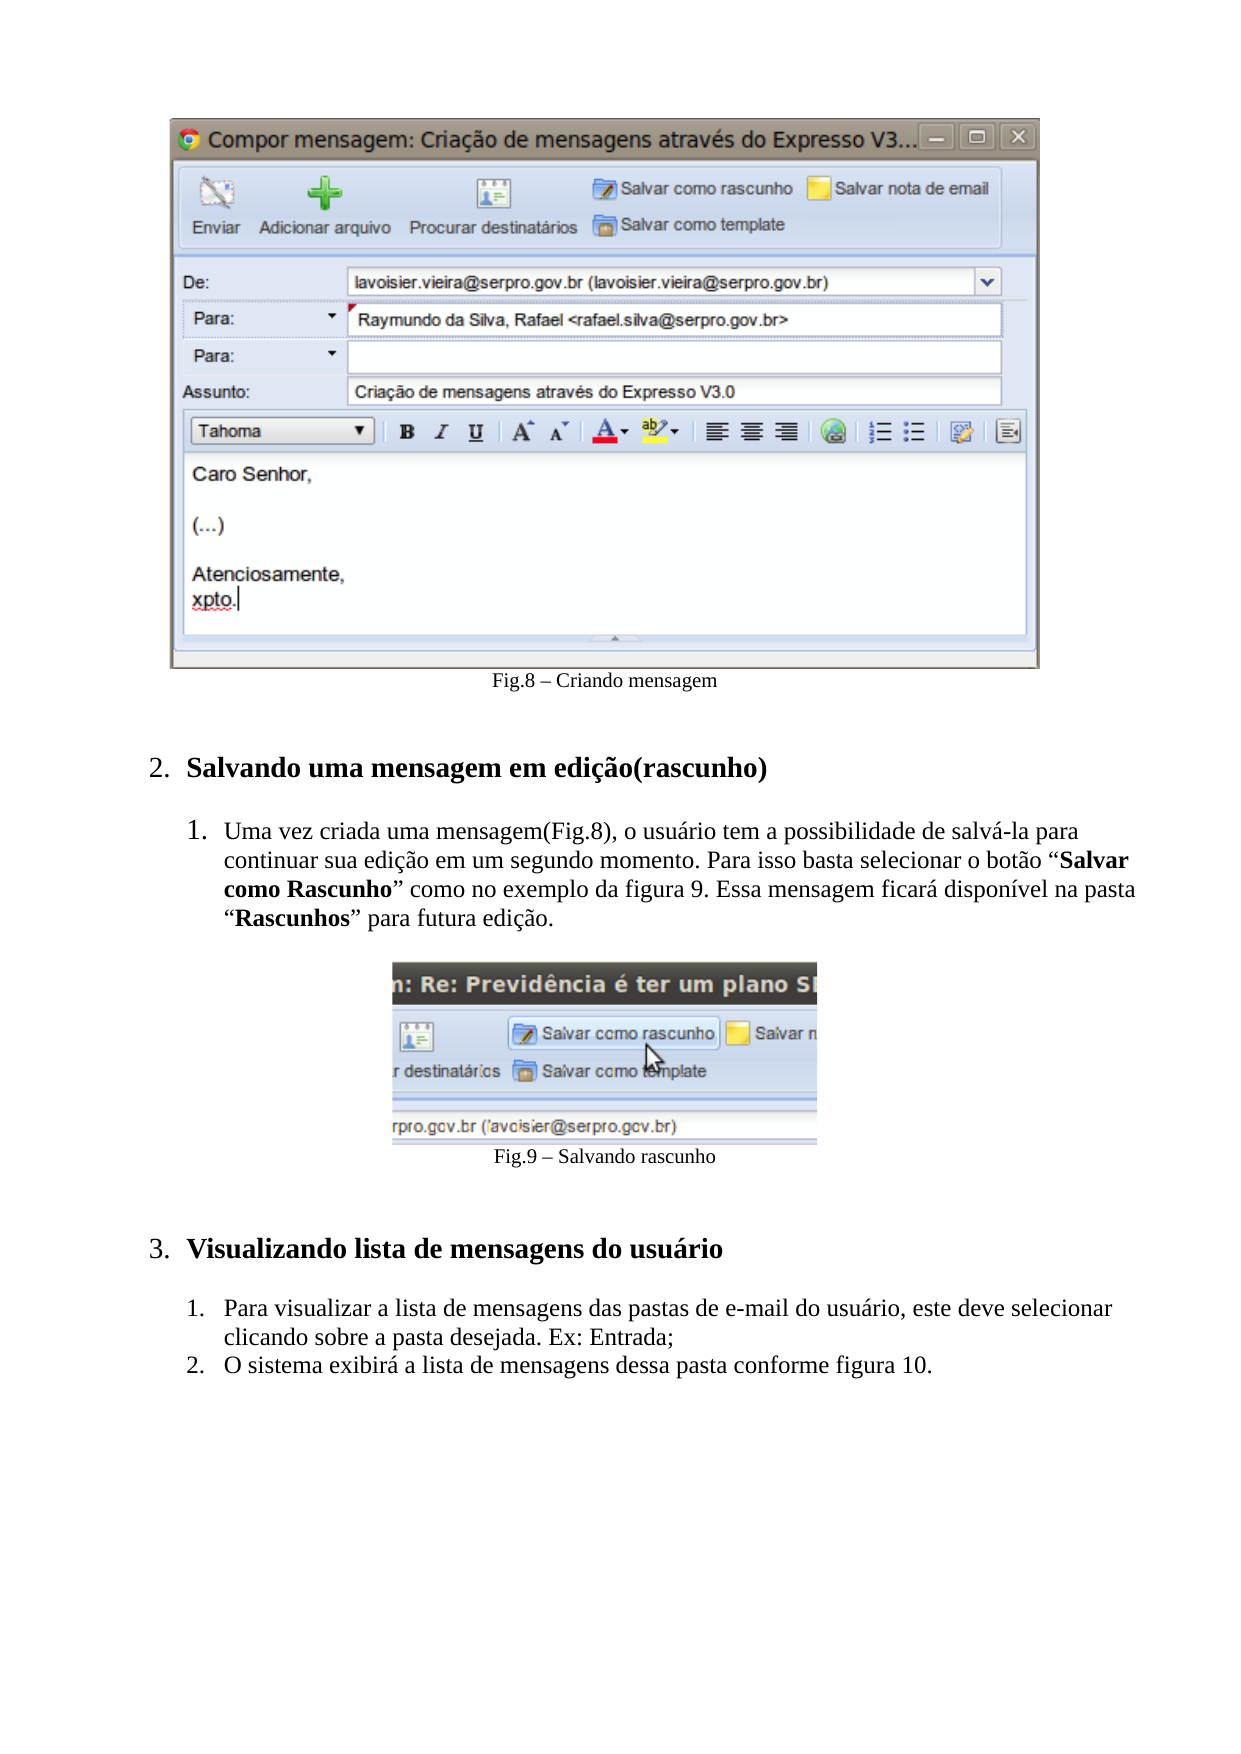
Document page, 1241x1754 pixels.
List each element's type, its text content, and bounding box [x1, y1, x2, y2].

list Visualizando lista de mensagens do usuário [148, 1231, 1136, 1264]
picture [169, 118, 1040, 669]
list Uma vez criada uma mensagem(Fig.8), o usuário tem a possibilidade de salvá-la para continuar sua edição em um segundo momento. Para isso basta selecionar o botão “Salvar como Rascunho” como no exemplo da figura 9. Essa mensagem ficará disponível na pasta “Rascunhos” para futura edição. [186, 812, 1136, 932]
picture [392, 961, 818, 1145]
list O sistema exibirá a lista de mensagens dessa pasta conforme figura 10. [186, 1351, 1136, 1379]
list Para visualizar a lista de mensagens das pastas de e-mail do usuário, este deve selecionar clicando sobre a pasta desejada. Ex: Entrada; [186, 1293, 1136, 1351]
list Salvando uma mensagem em edição(rascunho) [148, 750, 1136, 783]
text Fig.9 – Salvando rascunho [73, 962, 1136, 1168]
text Fig.8 – Criando mensagem [73, 118, 1136, 692]
